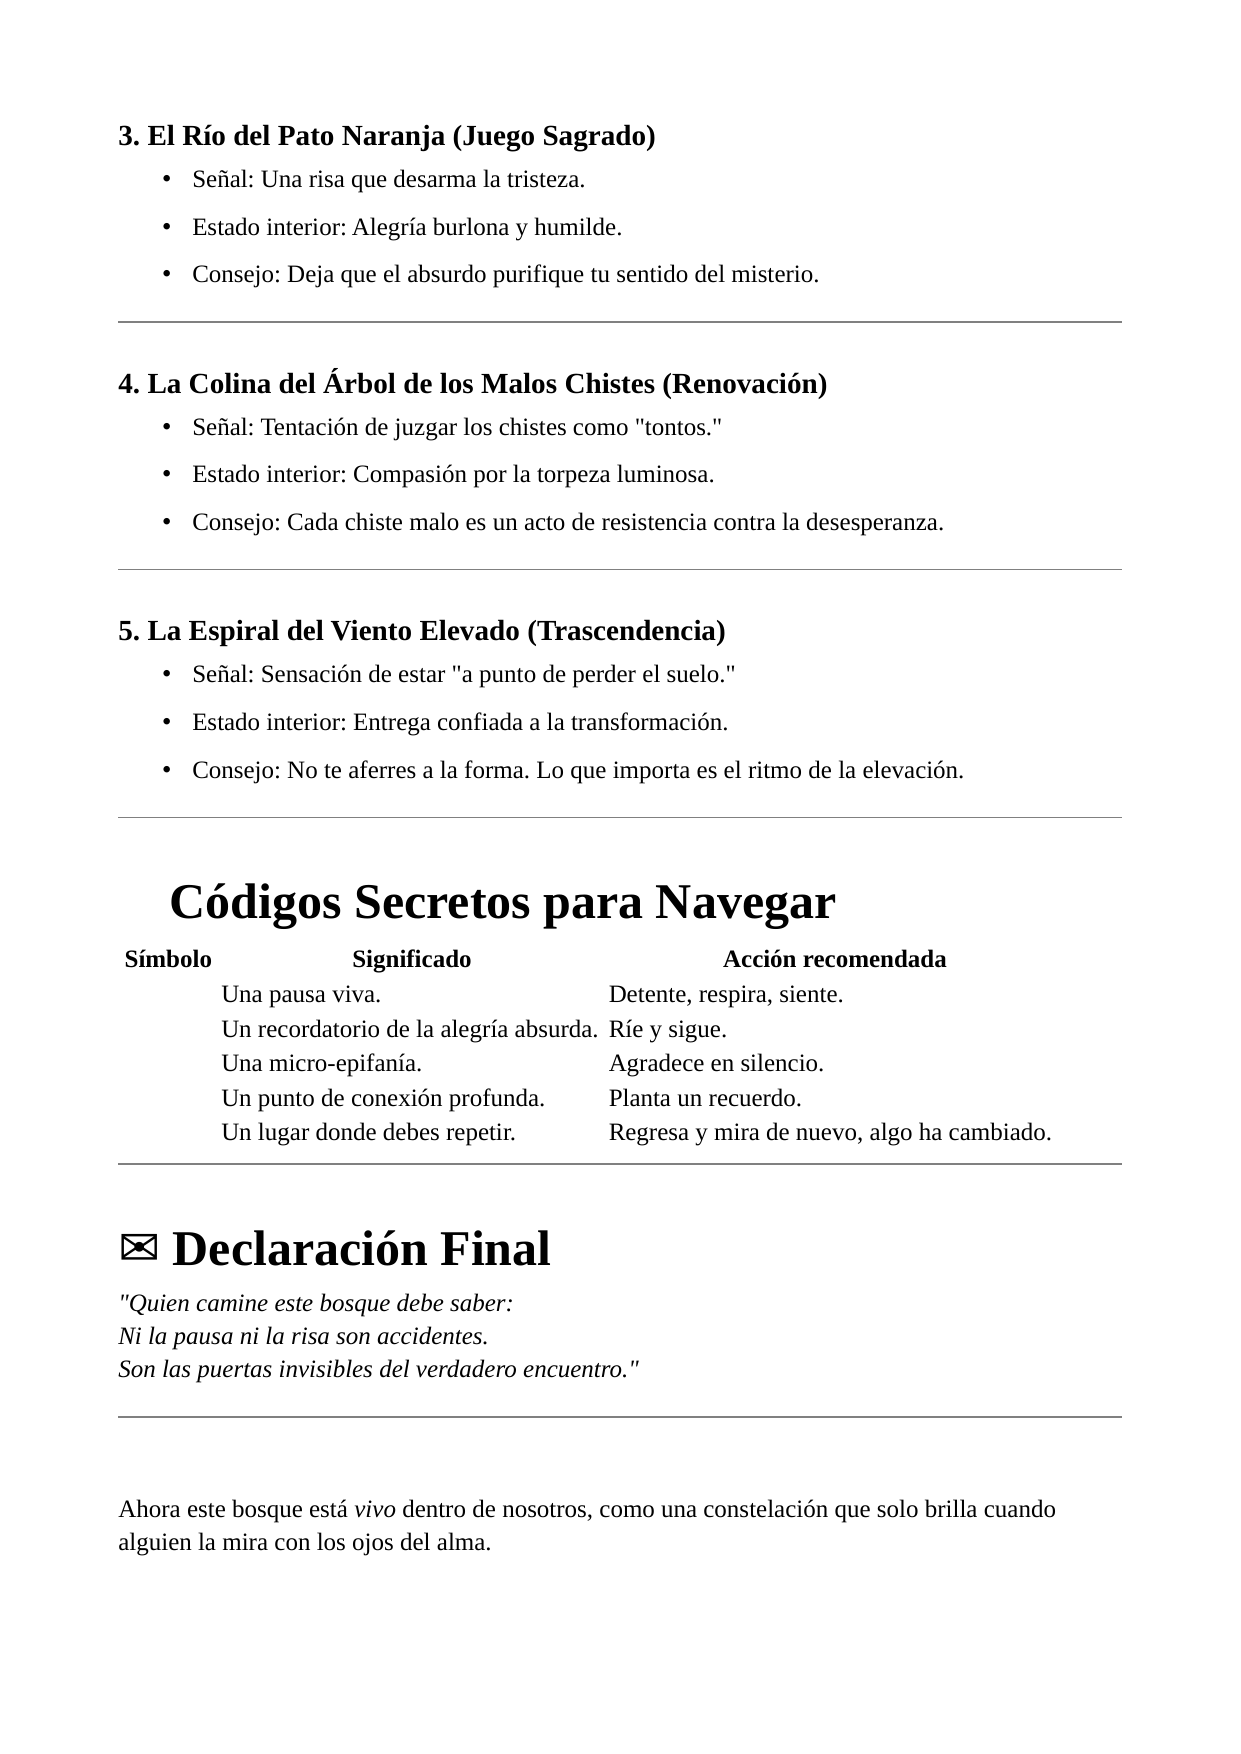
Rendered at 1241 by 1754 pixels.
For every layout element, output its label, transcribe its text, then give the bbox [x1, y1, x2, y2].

table_cell Una pausa viva. [218, 976, 606, 1011]
table_header Símbolo [118, 942, 218, 976]
table_cell 🔄 [118, 1115, 218, 1149]
subtitle 4. La Colina del Árbol de los Malos Chistes (Renovación) [118, 366, 1122, 399]
list Estado interior: Alegría burlona y humilde. [162, 212, 1122, 241]
text 🌿🦆🌟 [118, 1446, 1122, 1475]
table_cell Agradece en silencio. [606, 1045, 1064, 1080]
table_cell Regresa y mira de nuevo, algo ha cambiado. [606, 1115, 1064, 1149]
text Ahora este bosque está vivo dentro de nosotros, como una constelación que solo brilla cuando alguien la mira con los ojos del alma. [118, 1494, 1122, 1556]
table_header Acción recomendada [606, 942, 1064, 976]
list Consejo: Deja que el absurdo purifique tu sentido del misterio. [162, 259, 1122, 288]
subtitle 3. El Río del Pato Naranja (Juego Sagrado) [118, 118, 1122, 152]
table_cell Un punto de conexión profunda. [218, 1080, 606, 1114]
table_header Significado [218, 942, 606, 976]
table_cell 🌳 [118, 1080, 218, 1114]
list Señal: Una risa que desarma la tristeza. [162, 164, 1122, 193]
table_cell 🦆 [118, 1011, 218, 1045]
text "Quien camine este bosque debe saber: Ni la pausa ni la risa son accidentes. Son las puertas invisibles del verdadero encuentro." [118, 1288, 1122, 1383]
table_cell Un lugar donde debes repetir. [218, 1115, 606, 1149]
table_cell ✨ [118, 1045, 218, 1080]
table_cell Una micro-epifanía. [218, 1045, 606, 1080]
list Señal: Sensación de estar "a punto de perder el suelo." [162, 659, 1122, 688]
table_cell 🌿 [118, 976, 218, 1011]
list Estado interior: Compasión por la torpeza luminosa. [162, 459, 1122, 488]
list Consejo: Cada chiste malo es un acto de resistencia contra la desesperanza. [162, 507, 1122, 536]
subtitle 📜 Códigos Secretos para Navegar [118, 872, 1122, 929]
table_cell Ríe y sigue. [606, 1011, 1064, 1045]
list Señal: Tentación de juzgar los chistes como "tontos." [162, 412, 1122, 441]
table_cell Detente, respira, siente. [606, 976, 1064, 1011]
list Estado interior: Entrega confiada a la transformación. [162, 707, 1122, 736]
table_cell Un recordatorio de la alegría absurda. [218, 1011, 606, 1045]
table_cell Planta un recuerdo. [606, 1080, 1064, 1114]
list Consejo: No te aferres a la forma. Lo que importa es el ritmo de la elevación. [162, 755, 1122, 783]
subtitle 5. La Espiral del Viento Elevado (Trascendencia) [118, 613, 1122, 647]
subtitle ✉️ Declaración Final [118, 1218, 1122, 1276]
